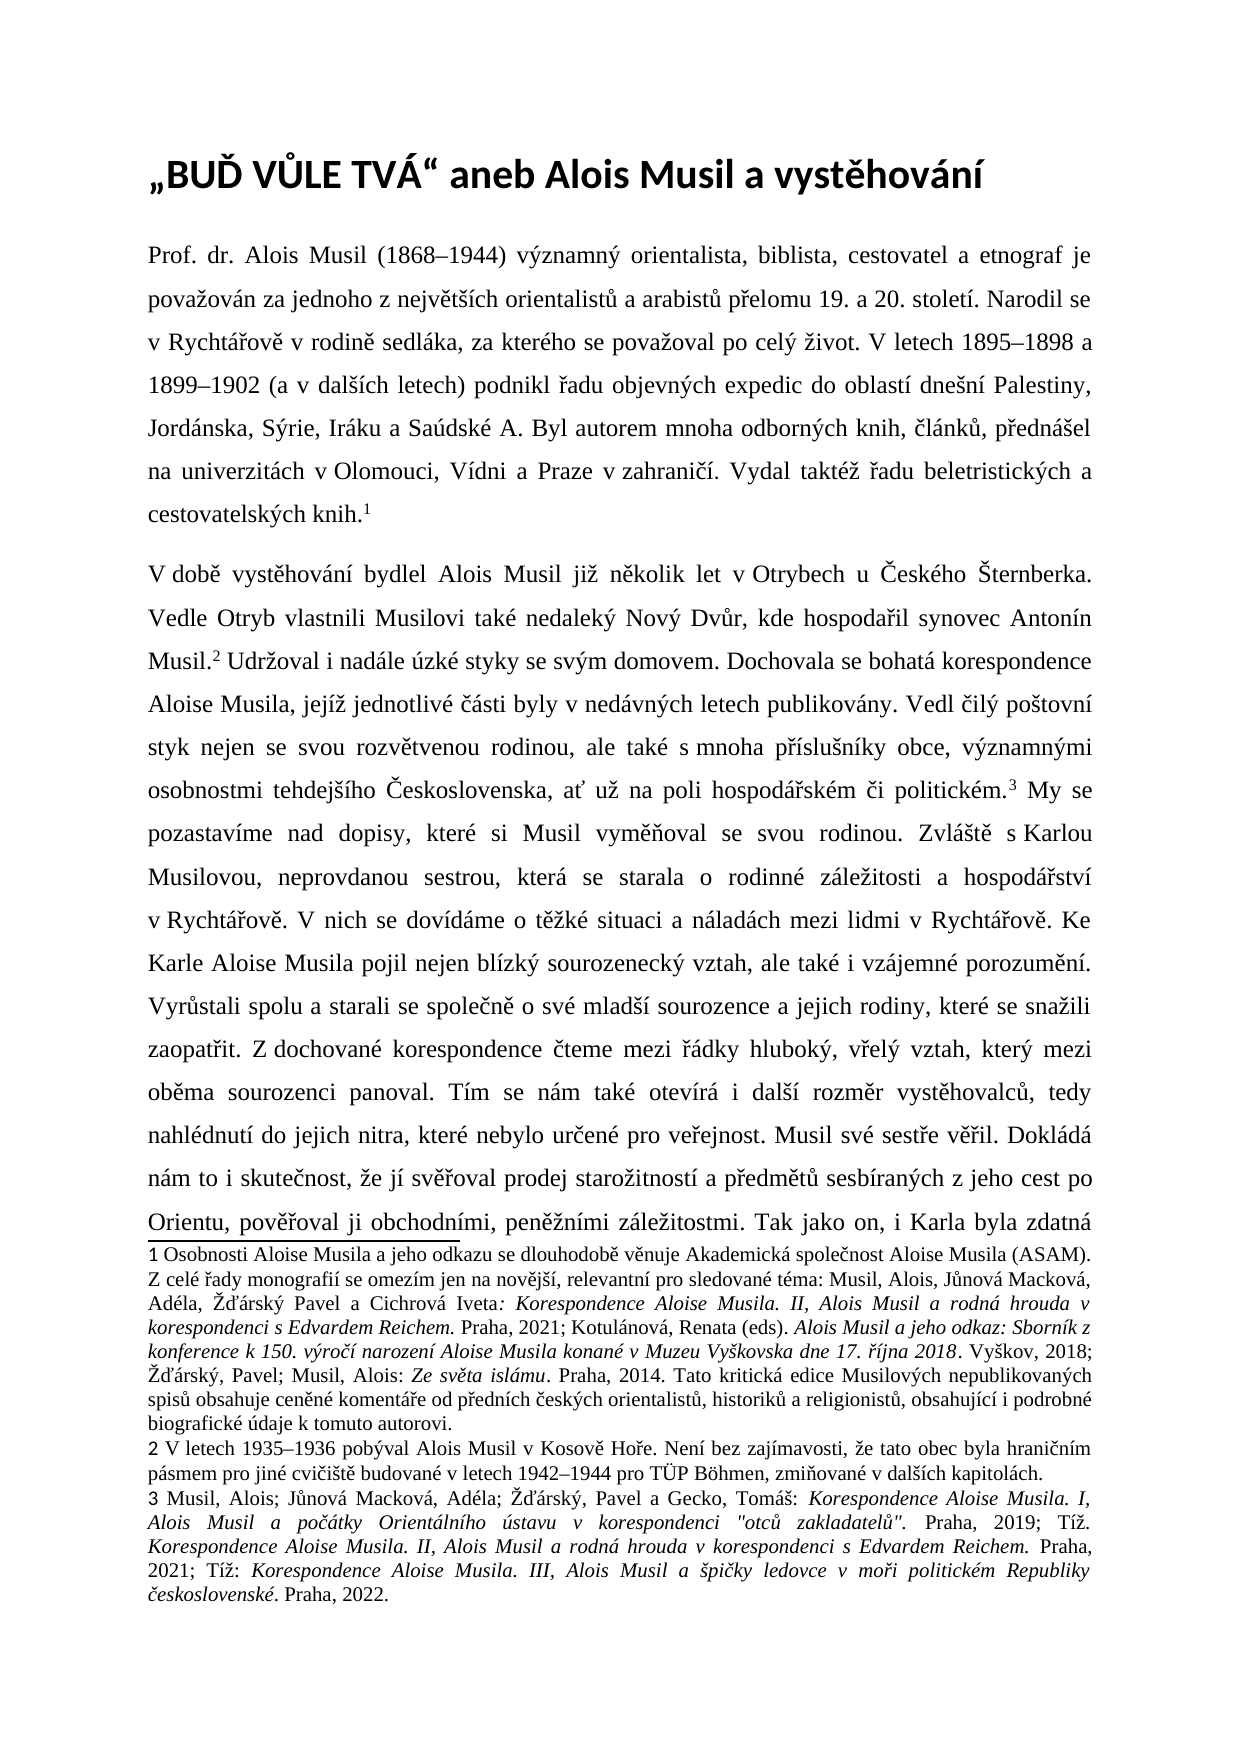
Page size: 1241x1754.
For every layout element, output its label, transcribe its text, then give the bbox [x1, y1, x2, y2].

text Osobnosti Aloise Musila a jeho odkazu se dlouhodobě věnuje Akademická společnost Aloise Musila (ASAM). Z celé řady monografií se omezím jen na novější, relevantní pro sledované téma: Musil, Alois, Jůnová Macková, Adéla, Žďárský Pavel a Cichrová Iveta: Korespondence Aloise Musila. II, Alois Musil a rodná hrouda v korespondenci s Edvardem Reichem. Praha, 2021; Kotulánová, Renata (eds). Alois Musil a jeho odkaz: Sborník z konference k 150. výročí narození Aloise Musila konané v Muzeu Vyškovska dne 17. října 2018. Vyškov, 2018; Žďárský, Pavel; Musil, Alois: Ze světa islámu. Praha, 2014. Tato kritická edice Musilových nepublikovaných spisů obsahuje ceněné komentáře od předních českých orientalistů, historiků a religionistů, obsahující i podrobné biografické údaje k tomuto autorovi. [148, 1241, 1093, 1435]
text Musil, Alois; Jůnová Macková, Adéla; Žďárský, Pavel a Gecko, Tomáš: Korespondence Aloise Musila. I, Alois Musil a počátky Orientálního ústavu v korespondenci "otců zakladatelů". Praha, 2019; Tíž. Korespondence Aloise Musila. II, Alois Musil a rodná hrouda v korespondenci s Edvardem Reichem. Praha, 2021; Tíž: Korespondence Aloise Musila. III, Alois Musil a špičky ledovce v moři politickém Republiky československé. Praha, 2022. [148, 1485, 1093, 1606]
text V době vystěhování bydlel Alois Musil již několik let v Otrybech u Českého Šternberka. Vedle Otryb vlastnili Musilovi také nedaleký Nový Dvůr, kde hospodařil synovec Antonín Musil. Udržoval i nadále úzké styky se svým domovem. Dochovala se bohatá korespondence Aloise Musila, jejíž jednotlivé části byly v nedávných letech publikovány. Vedl čilý poštovní styk nejen se svou rozvětvenou rodinou, ale také s mnoha příslušníky obce, významnými osobnostmi tehdejšího Československa, ať už na poli hospodářském či politickém. My se pozastavíme nad dopisy, které si Musil vyměňoval se svou rodinou. Zvláště s Karlou Musilovou, neprovdanou sestrou, která se starala o rodinné záležitosti a hospodářství v Rychtářově. V nich se dovídáme o těžké situaci a náladách mezi lidmi v Rychtářově. Ke Karle Aloise Musila pojil nejen blízký sourozenecký vztah, ale také i vzájemné porozumění. Vyrůstali spolu a starali se společně o své mladší sourozence a jejich rodiny, které se snažili zaopatřit. Z dochované korespondence čteme mezi řádky hluboký, vřelý vztah, který mezi oběma sourozenci panoval. Tím se nám také otevírá i další rozměr vystěhovalců, tedy nahlédnutí do jejich nitra, které nebylo určené pro veřejnost. Musil své sestře věřil. Dokládá nám to i skutečnost, že jí svěřoval prodej starožitností a předmětů sesbíraných z jeho cest po Orientu, pověřoval ji obchodními, peněžními záležitostmi. Tak jako on, i Karla byla zdatná [148, 559, 1093, 1235]
text Prof. dr. Alois Musil (1868–1944) významný orientalista, biblista, cestovatel a etnograf je považován za jednoho z největších orientalistů a arabistů přelomu 19. a 20. století. Narodil se v Rychtářově v rodině sedláka, za kterého se považoval po celý život. V letech 1895–1898 a 1899–1902 (a v dalších letech) podnikl řadu objevných expedic do oblastí dnešní Palestiny, Jordánska, Sýrie, Iráku a Saúdské A. Byl autorem mnoha odborných knih, článků, přednášel na univerzitách v Olomouci, Vídni a Praze v zahraničí. Vydal taktéž řadu beletristických a cestovatelských knih. [148, 241, 1093, 528]
text V letech 1935–1936 pobýval Alois Musil v Kosově Hoře. Není bez zajímavosti, že tato obec byla hraničním pásmem pro jiné cvičiště budované v letech 1942–1944 pro TÜP Böhmen, zmiňované v dalších kapitolách. [148, 1435, 1093, 1485]
text „BUĎ VŮLE TVÁ“ aneb Alois Musil a vystěhování [148, 148, 1093, 198]
